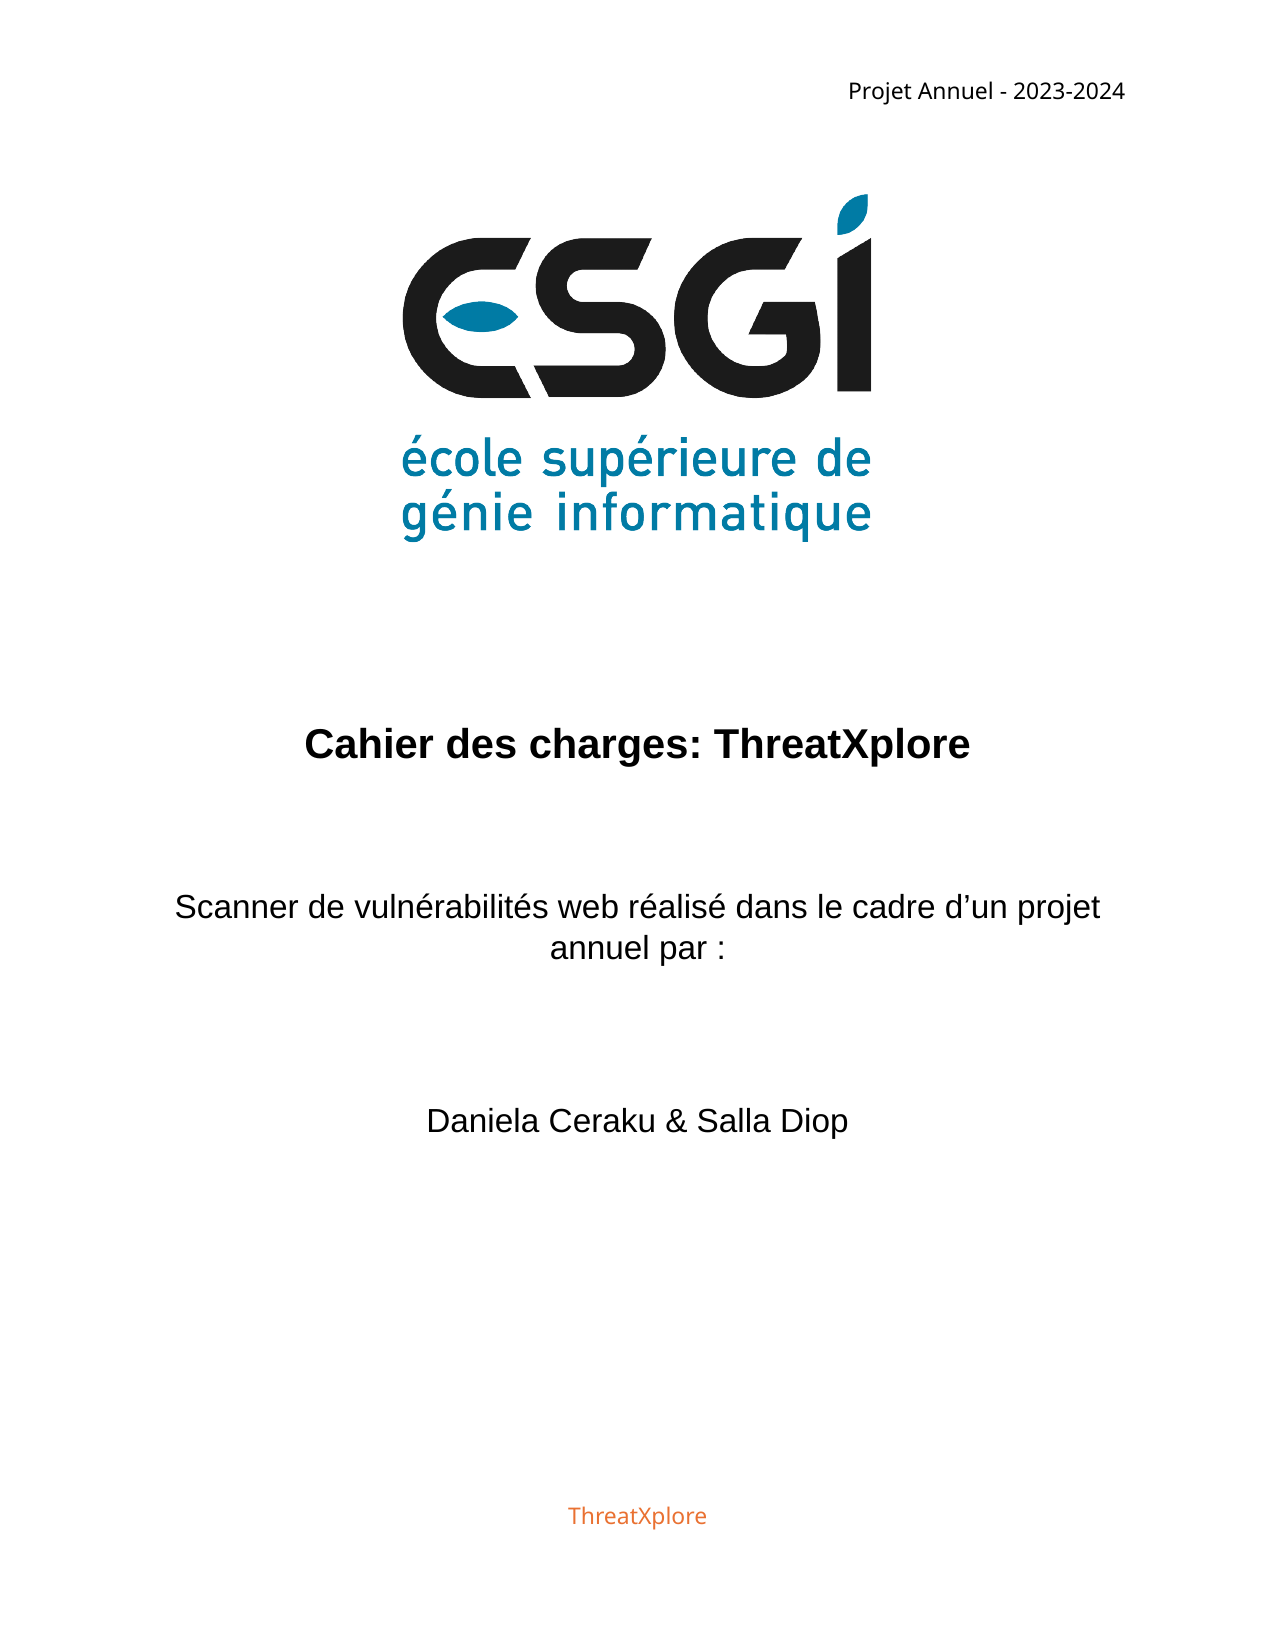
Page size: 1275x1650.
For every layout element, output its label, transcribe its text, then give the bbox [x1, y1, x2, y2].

text Cahier des charges: ThreatXplore [150, 719, 1125, 767]
text Scanner de vulnérabilités web réalisé dans le cadre d’un projet annuel par : [150, 887, 1125, 967]
text Daniela Ceraku & Salla Diop [150, 1101, 1125, 1140]
